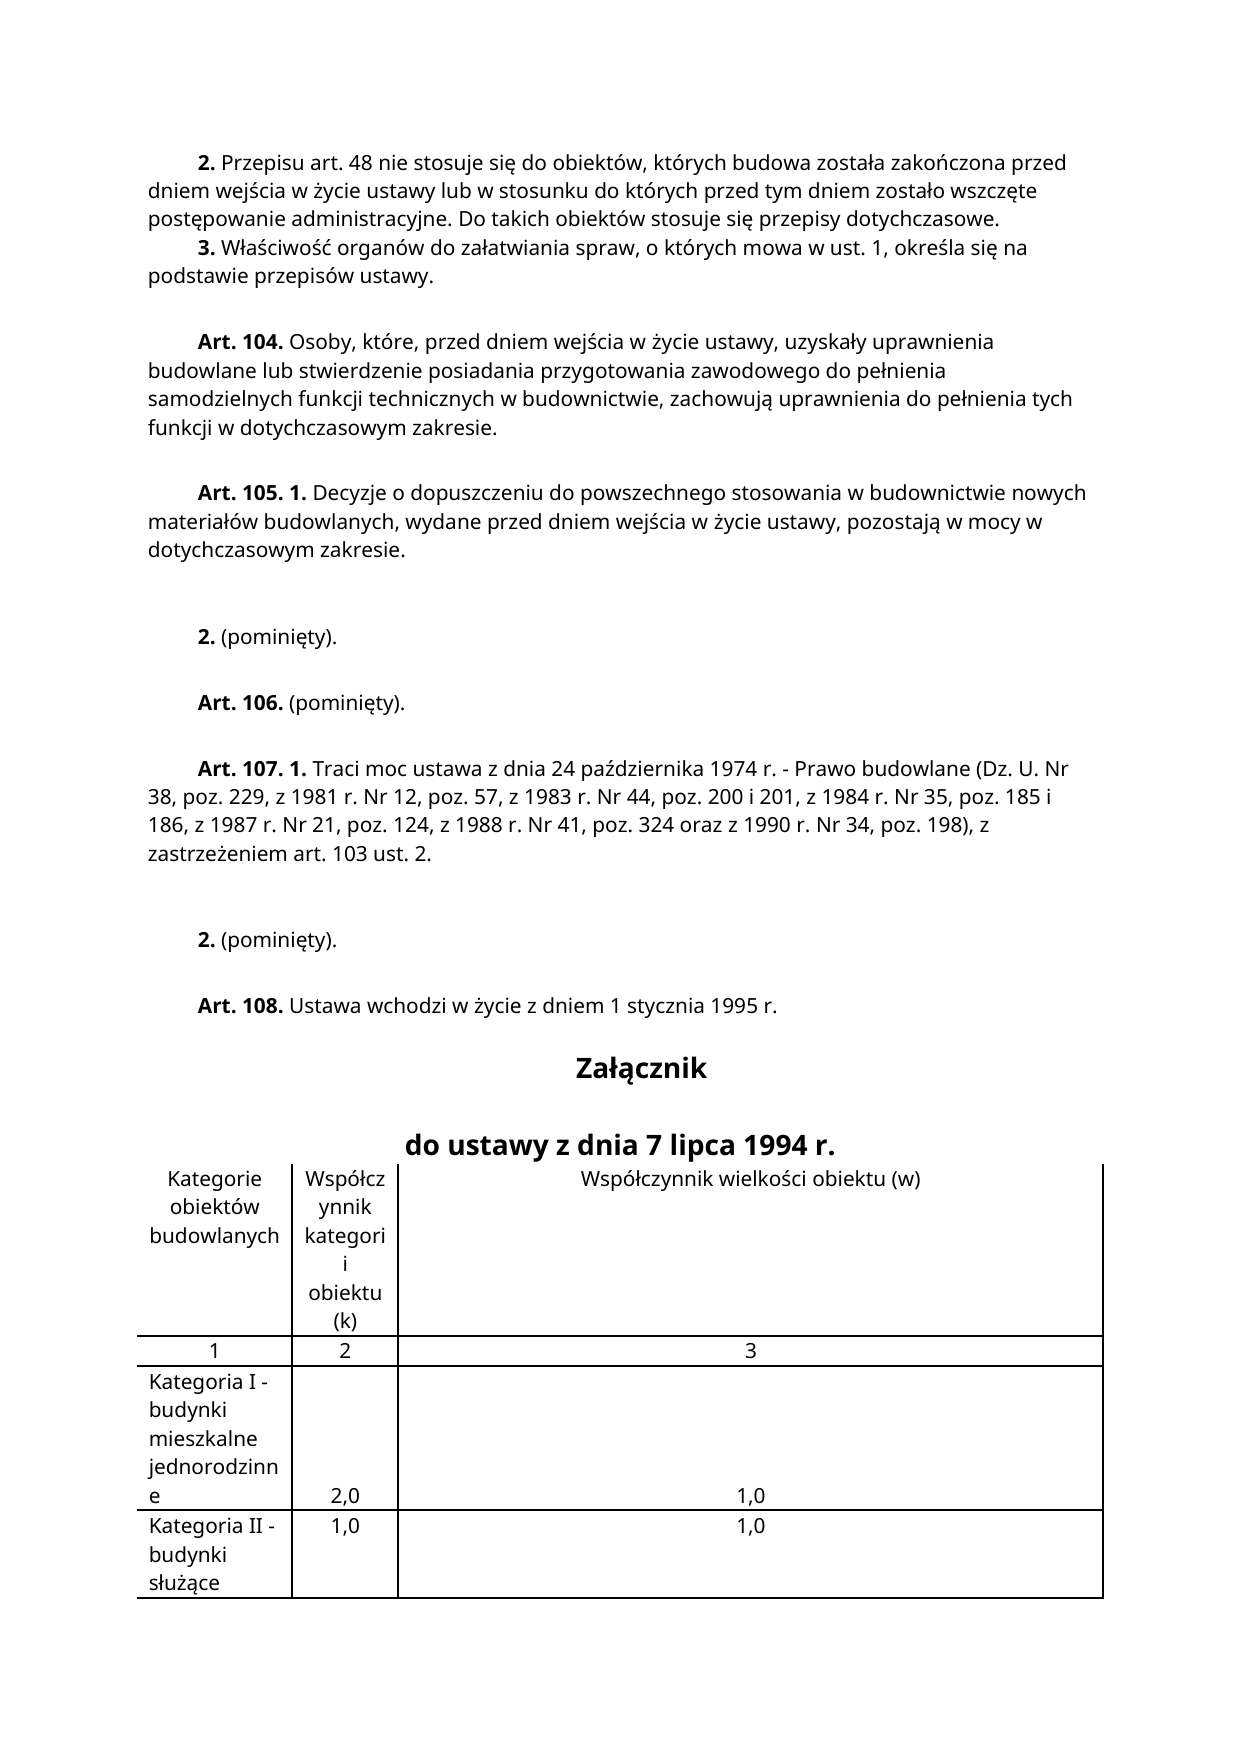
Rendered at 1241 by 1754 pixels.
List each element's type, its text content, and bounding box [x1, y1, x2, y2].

table_cell 2 [293, 1337, 397, 1365]
table_cell 1,0 [399, 1511, 1102, 1597]
text 2. (pominięty). [148, 925, 1093, 954]
text Art. 108. Ustawa wchodzi w życie z dniem 1 stycznia 1995 r. [148, 991, 1093, 1020]
text Art. 107. 1. Traci moc ustawa z dnia 24 października 1974 r. - Prawo budowlane (Dz. U. Nr 38, poz. 229, z 1981 r. Nr 12, poz. 57, z 1983 r. Nr 44, poz. 200 i 201, z 1984 r. Nr 35, poz. 185 i 186, z 1987 r. Nr 21, poz. 124, z 1988 r. Nr 41, poz. 324 oraz z 1990 r. Nr 34, poz. 198), z zastrzeżeniem art. 103 ust. 2. [148, 754, 1093, 896]
table_header Współczynnik wielkości obiektu (w) [399, 1164, 1102, 1334]
table_cell 1,0 [399, 1367, 1102, 1509]
text 2. (pominięty). [148, 622, 1093, 650]
text Art. 104. Osoby, które, przed dniem wejścia w życie ustawy, uzyskały uprawnienia budowlane lub stwierdzenie posiadania przygotowania zawodowego do pełnienia samodzielnych funkcji technicznych w budownictwie, zachowują uprawnienia do pełnienia tych funkcji w dotychczasowym zakresie. [148, 327, 1093, 441]
table_cell 3 [399, 1337, 1102, 1365]
table_header Kategorie obiektów budowlanych [137, 1164, 291, 1334]
table_cell 1 [137, 1337, 291, 1365]
text Załącznik [148, 1049, 1093, 1087]
table_cell Kategoria I - budynki mieszkalne jednorodzinne [137, 1367, 291, 1509]
table_cell 1,0 [293, 1511, 397, 1597]
table_cell 2,0 [293, 1367, 397, 1509]
table_header Współczynnik kategorii obiektu (k) [293, 1164, 397, 1334]
table_cell Kategoria II - budynki służące [137, 1511, 291, 1597]
text do ustawy z dnia 7 lipca 1994 r. [148, 1087, 1093, 1164]
text 3. Właściwość organów do załatwiania spraw, o których mowa w ust. 1, określa się na podstawie przepisów ustawy. [148, 233, 1093, 290]
text Art. 106. (pominięty). [148, 688, 1093, 716]
text 2. Przepisu art. 48 nie stosuje się do obiektów, których budowa została zakończona przed dniem wejścia w życie ustawy lub w stosunku do których przed tym dniem zostało wszczęte postępowanie administracyjne. Do takich obiektów stosuje się przepisy dotychczasowe. [148, 148, 1093, 233]
text Art. 105. 1. Decyzje o dopuszczeniu do powszechnego stosowania w budownictwie nowych materiałów budowlanych, wydane przed dniem wejścia w życie ustawy, pozostają w mocy w dotychczasowym zakresie. [148, 478, 1093, 593]
